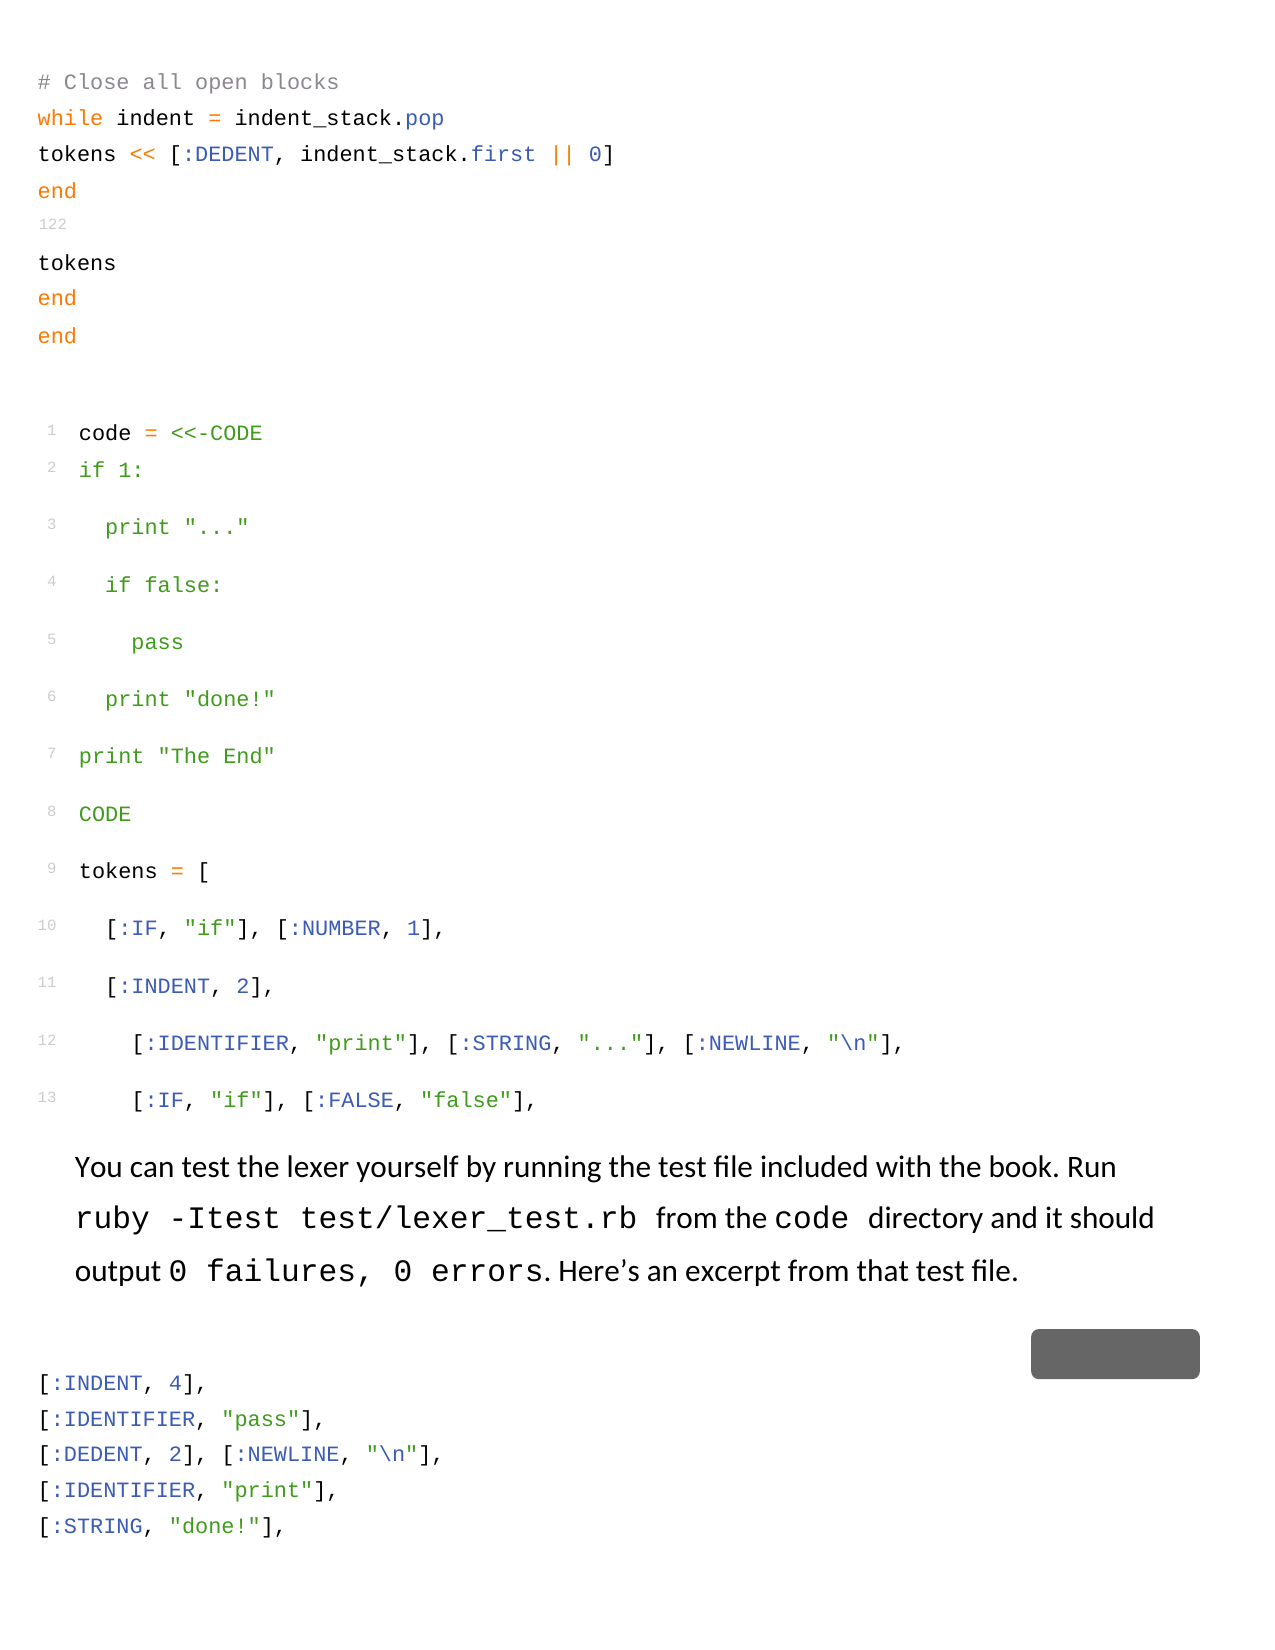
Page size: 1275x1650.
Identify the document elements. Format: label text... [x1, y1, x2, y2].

list end [0, 287, 1275, 312]
table_cell [1034, 1090, 1178, 1147]
table_header test/lexer_test.rb [1034, 423, 1178, 459]
table_cell [1034, 689, 1178, 746]
table_header code = <<-CODE [79, 423, 1034, 459]
table_cell [1034, 574, 1178, 631]
table_cell 9 [38, 860, 79, 918]
table_cell 11 [38, 975, 79, 1032]
list tokens << [:DEDENT, indent_stack.first || 0] [0, 143, 1234, 168]
table_cell [1034, 1032, 1178, 1089]
table_cell [1034, 459, 1178, 517]
table_cell 6 [38, 689, 79, 746]
list end [0, 325, 1275, 350]
table_cell 12 [38, 1032, 79, 1089]
table_cell [:IF, "if"], [:FALSE, "false"], [79, 1090, 1034, 1147]
table_cell 7 [38, 746, 79, 803]
table_cell [1034, 803, 1178, 860]
list [:DEDENT, 2], [:NEWLINE, "\n"], [0, 1444, 1275, 1468]
list [:INDENT, 4], [0, 1372, 1275, 1397]
table_cell [1034, 975, 1178, 1032]
list end [0, 181, 1234, 206]
table_cell 8 [38, 803, 79, 860]
list [:IDENTIFIER, "print"], [0, 1479, 1275, 1504]
table_cell if 1: [79, 459, 1034, 517]
table_cell 13 [38, 1090, 79, 1147]
table_cell pass [79, 631, 1034, 688]
table_cell 4 [38, 574, 79, 631]
list # Close all open blocks [0, 72, 1234, 96]
table_cell CODE [79, 803, 1034, 860]
table_cell print "The End" [79, 746, 1034, 803]
list while indent = indent_stack.pop [0, 107, 1234, 132]
table_cell print "done!" [79, 689, 1034, 746]
table_cell [:IDENTIFIER, "print"], [:STRING, "..."], [:NEWLINE, "\n"], [79, 1032, 1034, 1089]
list tokens [0, 252, 1275, 277]
table_cell print "..." [79, 517, 1034, 574]
text You can test the lexer yourself by running the test file included with the book. Run ruby -Itest test/lexer_test.rb from the code directory and it should output 0 failures, 0 errors. Here’s an excerpt from that test file. [74, 1147, 1195, 1291]
table_cell [1034, 517, 1178, 574]
table_cell if false: [79, 574, 1034, 631]
table_cell [1034, 860, 1178, 918]
table_cell 2 [38, 459, 79, 517]
list [:IDENTIFIER, "pass"], [0, 1408, 1275, 1433]
table_cell [1034, 746, 1178, 803]
table_cell [1034, 918, 1178, 975]
list [:STRING, "done!"], [0, 1515, 1275, 1540]
table_cell 5 [38, 631, 79, 688]
table_cell [:IF, "if"], [:NUMBER, 1], [79, 918, 1034, 975]
text 122 [38, 216, 1275, 234]
table_cell 3 [38, 517, 79, 574]
table_header 1 [38, 423, 79, 459]
table_cell [:INDENT, 2], [79, 975, 1034, 1032]
table_cell 10 [38, 918, 79, 975]
table_cell [1034, 631, 1178, 688]
table_cell tokens = [ [79, 860, 1034, 918]
